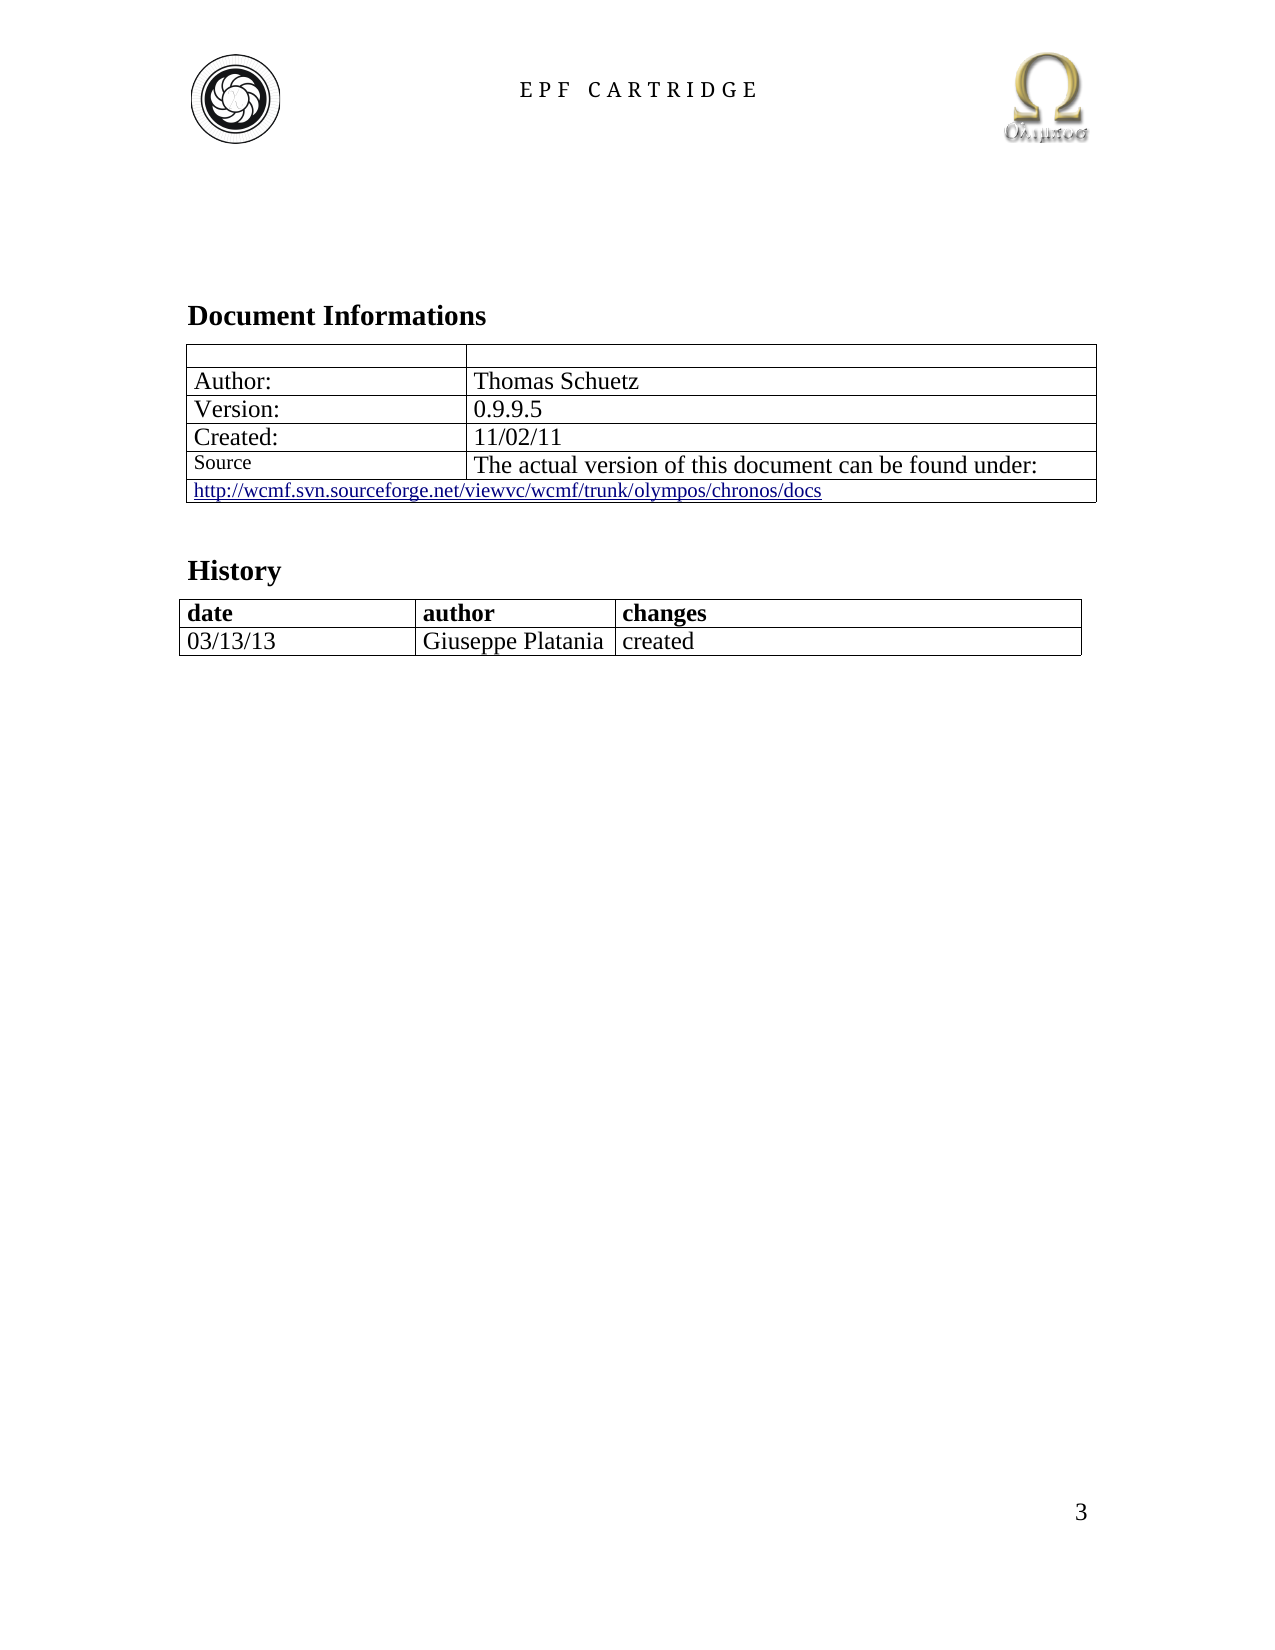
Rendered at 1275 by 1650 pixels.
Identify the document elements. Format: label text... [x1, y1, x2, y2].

picture [1000, 50, 1090, 143]
table_header date [180, 600, 415, 627]
table_cell Source [187, 452, 466, 478]
table_cell Author: [187, 368, 466, 395]
table_cell 0.9.9.5 [467, 396, 1096, 423]
table_header [187, 345, 466, 367]
picture [191, 54, 281, 144]
table_cell Giuseppe Platania [416, 628, 615, 655]
table_cell Created: [187, 424, 466, 451]
table_cell created [616, 628, 1081, 655]
table_cell 03/13/13 [180, 628, 415, 655]
table_header [467, 345, 1096, 367]
table_cell Version: [187, 396, 466, 423]
table_cell The actual version of this document can be found under: [467, 452, 1096, 478]
subtitle History [187, 554, 1087, 587]
table_cell http://wcmf.svn.sourceforge.net/viewvc/wcmf/trunk/olympos/chronos/docs [187, 480, 1096, 502]
table_header changes [616, 600, 1081, 627]
subtitle Document Informations [187, 299, 1087, 332]
table_cell Thomas Schuetz [467, 368, 1096, 395]
table_cell 11/02/11 [467, 424, 1096, 451]
table_header author [416, 600, 615, 627]
